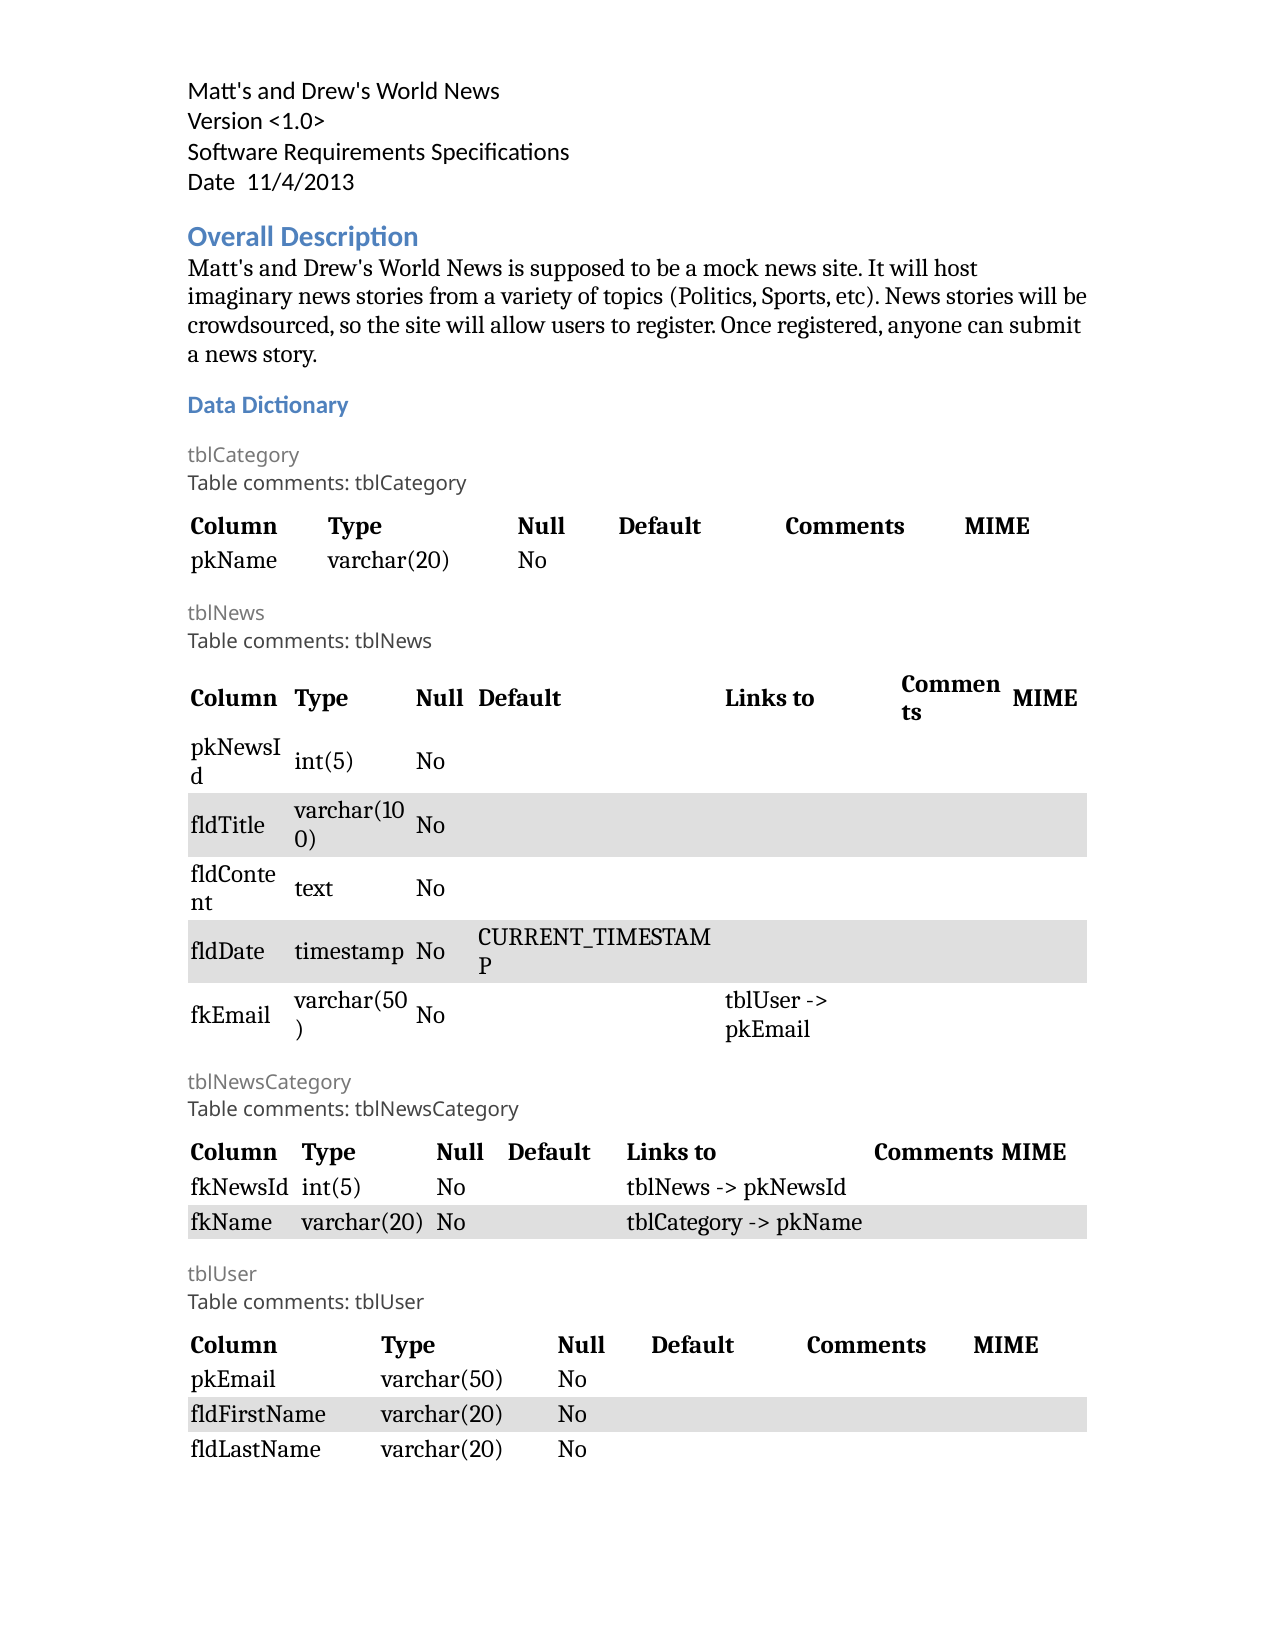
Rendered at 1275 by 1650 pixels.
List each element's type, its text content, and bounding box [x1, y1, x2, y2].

table_cell No [554, 1432, 648, 1466]
subtitle tblNews [187, 599, 1087, 626]
table_cell varchar(50) [291, 983, 413, 1047]
table_header Links to [722, 667, 898, 730]
table_cell pkNewsId [188, 730, 291, 793]
table_cell varchar(100) [291, 793, 413, 857]
text Table comments: tblNews [187, 626, 1087, 654]
table_cell text [291, 857, 413, 920]
table_cell varchar(50) [378, 1363, 554, 1397]
table_cell int(5) [299, 1170, 433, 1204]
subtitle tblNewsCategory [187, 1067, 1087, 1095]
table_header Column [188, 1328, 378, 1362]
table_header Column [188, 667, 291, 730]
table_cell [1009, 983, 1087, 1047]
table_cell fldFirstName [188, 1397, 378, 1432]
table_cell [899, 793, 1009, 857]
table_header Default [615, 509, 782, 543]
table_header Column [188, 1135, 299, 1170]
table_header MIME [970, 1328, 1087, 1362]
table_cell tblNews -> pkNewsId [624, 1170, 871, 1204]
table_header Type [378, 1328, 554, 1362]
table_header Column [188, 509, 325, 543]
table_cell [871, 1170, 998, 1204]
table_cell [722, 730, 898, 793]
table_cell tblUser -> pkEmail [722, 983, 898, 1047]
table_cell [970, 1397, 1087, 1432]
table_header Comments [871, 1135, 998, 1170]
subtitle tblUser [187, 1260, 1087, 1288]
table_cell [475, 793, 722, 857]
table_cell No [413, 857, 475, 920]
table_cell No [413, 920, 475, 983]
text Matt's and Drew's World News is supposed to be a mock news site. It will host imaginary news stories from a variety of topics (Politics, Sports, etc). News stories will be crowdsourced, so the site will allow users to register. Once registered, anyone can submit a news story. [187, 253, 1087, 368]
table_cell int(5) [291, 730, 413, 793]
table_cell [871, 1205, 998, 1239]
table_cell [970, 1363, 1087, 1397]
table_cell [722, 857, 898, 920]
table_cell No [433, 1170, 505, 1204]
table_header Null [514, 509, 615, 543]
table_cell [722, 793, 898, 857]
table_cell fkName [188, 1205, 299, 1239]
table_cell [804, 1432, 970, 1466]
table_cell [899, 983, 1009, 1047]
table_cell [722, 920, 898, 983]
table_header Type [291, 667, 413, 730]
subtitle Data Dictionary [187, 389, 1087, 420]
table_header Comments [899, 667, 1009, 730]
table_header Null [554, 1328, 648, 1362]
table_header MIME [1009, 667, 1087, 730]
table_cell [648, 1397, 804, 1432]
table_header Links to [624, 1135, 871, 1170]
table_cell [475, 730, 722, 793]
table_cell varchar(20) [378, 1432, 554, 1466]
table_cell [899, 920, 1009, 983]
table_header Comments [804, 1328, 970, 1362]
table_header Null [433, 1135, 505, 1170]
table_cell [475, 983, 722, 1047]
table_cell [998, 1170, 1087, 1204]
table_header Default [648, 1328, 804, 1362]
table_cell varchar(20) [299, 1205, 433, 1239]
table_cell [505, 1205, 623, 1239]
text Table comments: tblNewsCategory [187, 1095, 1087, 1123]
table_cell [899, 857, 1009, 920]
subtitle tblCategory [187, 441, 1087, 468]
table_cell [505, 1170, 623, 1204]
table_cell fldTitle [188, 793, 291, 857]
table_cell No [413, 983, 475, 1047]
table_cell [783, 543, 961, 578]
table_header Null [413, 667, 475, 730]
table_cell pkEmail [188, 1363, 378, 1397]
table_cell [648, 1432, 804, 1466]
table_cell No [514, 543, 615, 578]
table_cell No [554, 1397, 648, 1432]
table_cell [475, 857, 722, 920]
table_cell [615, 543, 782, 578]
table_cell fldLastName [188, 1432, 378, 1466]
table_cell [899, 730, 1009, 793]
table_header MIME [998, 1135, 1087, 1170]
table_header Type [325, 509, 514, 543]
table_header MIME [961, 509, 1087, 543]
table_cell tblCategory -> pkName [624, 1205, 871, 1239]
table_cell [961, 543, 1087, 578]
table_cell No [413, 793, 475, 857]
table_cell pkName [188, 543, 325, 578]
table_cell CURRENT_TIMESTAMP [475, 920, 722, 983]
table_cell [970, 1432, 1087, 1466]
table_cell [648, 1363, 804, 1397]
text Table comments: tblUser [187, 1288, 1087, 1315]
table_cell [998, 1205, 1087, 1239]
table_cell fldContent [188, 857, 291, 920]
table_header Default [475, 667, 722, 730]
table_cell No [554, 1363, 648, 1397]
table_cell [1009, 920, 1087, 983]
table_cell timestamp [291, 920, 413, 983]
table_cell No [413, 730, 475, 793]
table_cell varchar(20) [378, 1397, 554, 1432]
table_header Default [505, 1135, 623, 1170]
subtitle Overall Description [187, 218, 1087, 253]
table_cell No [433, 1205, 505, 1239]
table_cell varchar(20) [325, 543, 514, 578]
table_cell [1009, 730, 1087, 793]
table_cell fldDate [188, 920, 291, 983]
text Table comments: tblCategory [187, 468, 1087, 496]
table_header Comments [783, 509, 961, 543]
table_cell [1009, 857, 1087, 920]
table_cell fkNewsId [188, 1170, 299, 1204]
table_cell fkEmail [188, 983, 291, 1047]
table_cell [804, 1397, 970, 1432]
table_cell [1009, 793, 1087, 857]
table_header Type [299, 1135, 433, 1170]
table_cell [804, 1363, 970, 1397]
